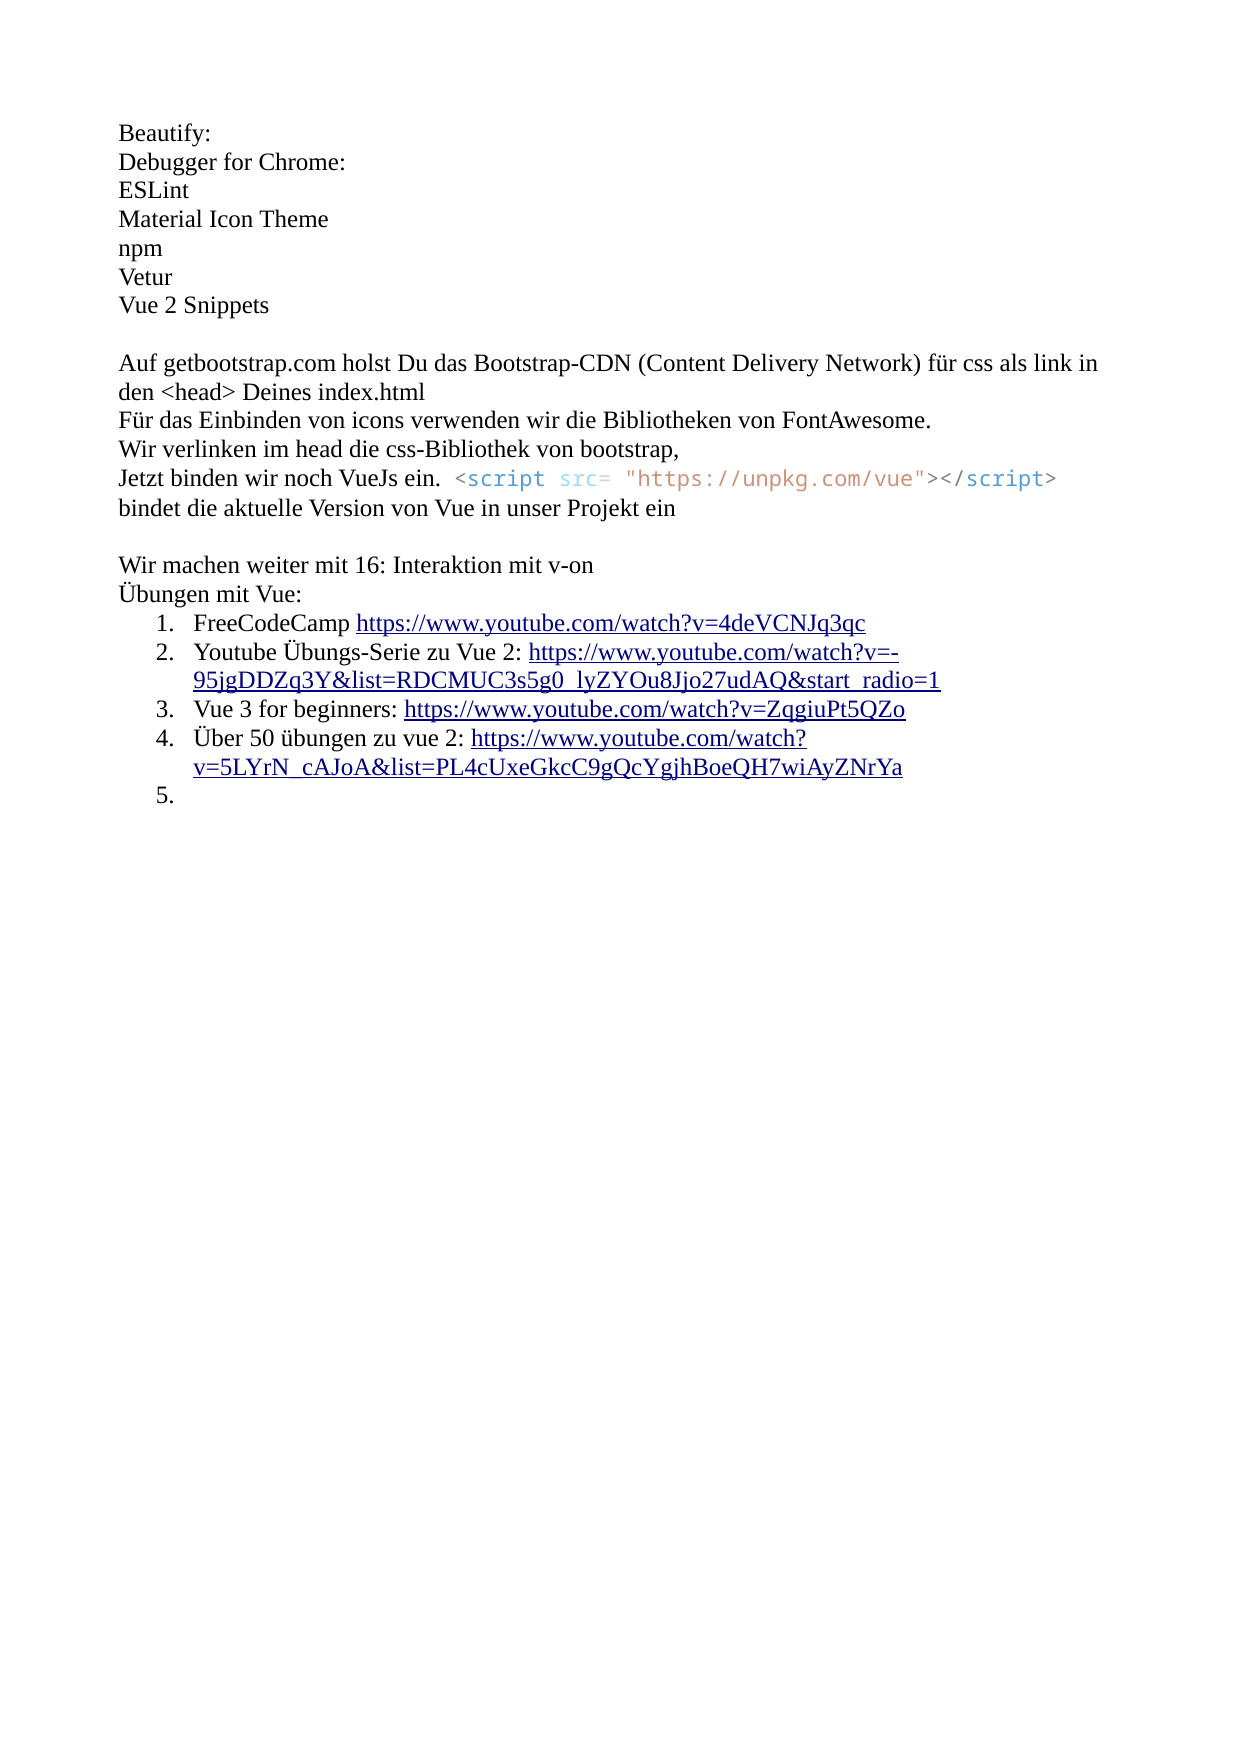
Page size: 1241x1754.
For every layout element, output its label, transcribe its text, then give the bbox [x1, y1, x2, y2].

text npm [118, 233, 1122, 262]
text Jetzt binden wir noch VueJs ein. <script src= "https://unpkg.com/vue"></script> [118, 463, 1122, 493]
text Beautify: [118, 118, 1122, 147]
list FreeCodeCamp https://www.youtube.com/watch?v=4deVCNJq3qc [156, 608, 1122, 637]
text Debugger for Chrome: [118, 147, 1122, 176]
text Wir verlinken im head die css-Bibliothek von bootstrap, [118, 434, 1122, 463]
list Vue 3 for beginners: https://www.youtube.com/watch?v=ZqgiuPt5QZo [156, 694, 1122, 723]
text Übungen mit Vue: [118, 579, 1122, 608]
text bindet die aktuelle Version von Vue in unser Projekt ein [118, 493, 1122, 522]
list Youtube Übungs-Serie zu Vue 2: https://www.youtube.com/watch?v=-95jgDDZq3Y&list=RDCMUC3s5g0_lyZYOu8Jjo27udAQ&start_radio=1 [156, 637, 1122, 694]
list Über 50 übungen zu vue 2: https://www.youtube.com/watch?v=5LYrN_cAJoA&list=PL4cUxeGkcC9gQcYgjhBoeQH7wiAyZNrYa [156, 723, 1122, 780]
text Material Icon Theme [118, 204, 1122, 233]
text Für das Einbinden von icons verwenden wir die Bibliotheken von FontAwesome. [118, 406, 1122, 434]
text ESLint [118, 176, 1122, 204]
text Vue 2 Snippets [118, 291, 1122, 319]
text Wir machen weiter mit 16: Interaktion mit v-on [118, 550, 1122, 579]
text Vetur [118, 262, 1122, 291]
text Auf getbootstrap.com holst Du das Bootstrap-CDN (Content Delivery Network) für css als link in den <head> Deines index.html [118, 348, 1122, 406]
